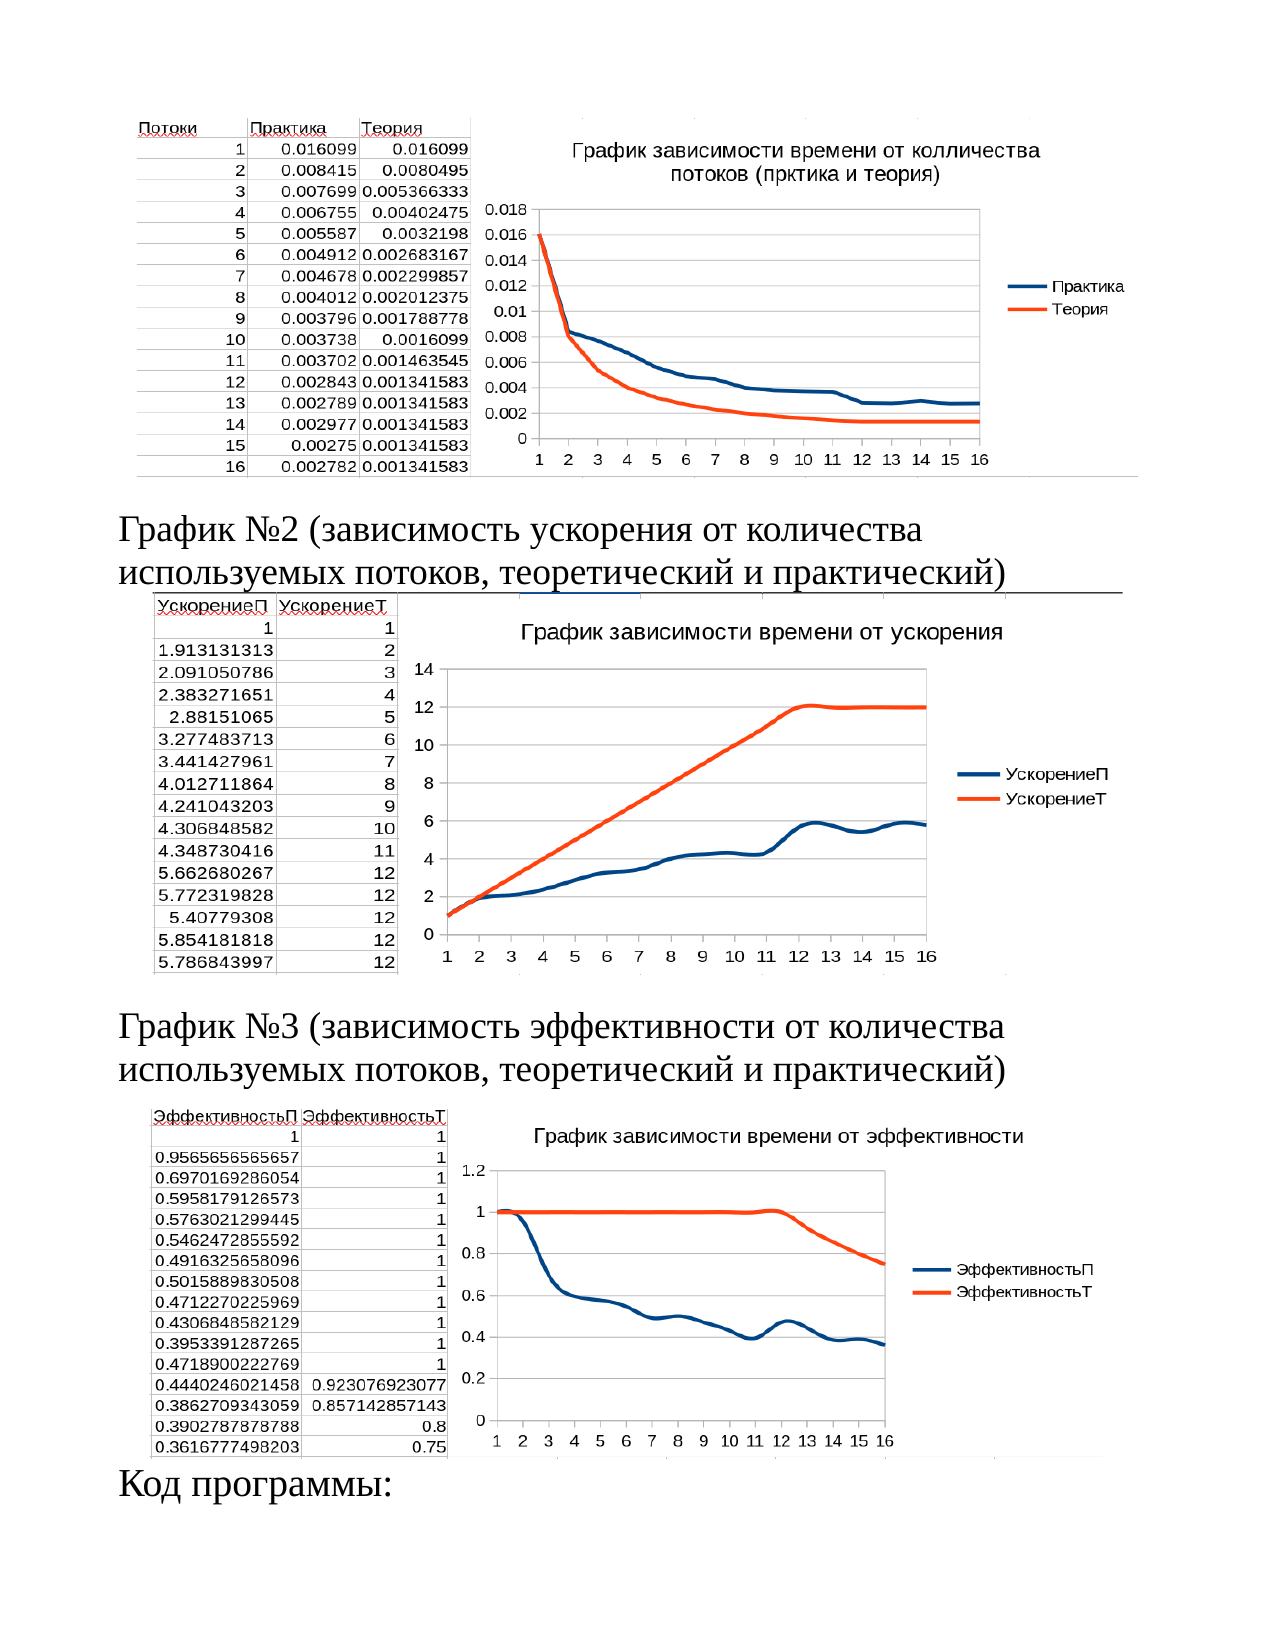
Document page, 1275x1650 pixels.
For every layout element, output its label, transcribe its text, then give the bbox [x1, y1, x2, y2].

picture [136, 118, 1139, 478]
text График №2 (зависимость ускорения от количества используемых потоков, теоретический и практический) [118, 506, 1157, 592]
picture [152, 592, 1123, 975]
picture [149, 1109, 1103, 1459]
text Код программы: [118, 1090, 1157, 1504]
text используемых потоков, теоретический и практический) [118, 1047, 1157, 1090]
text График №3 (зависимость эффективности от количества [118, 1003, 1157, 1047]
